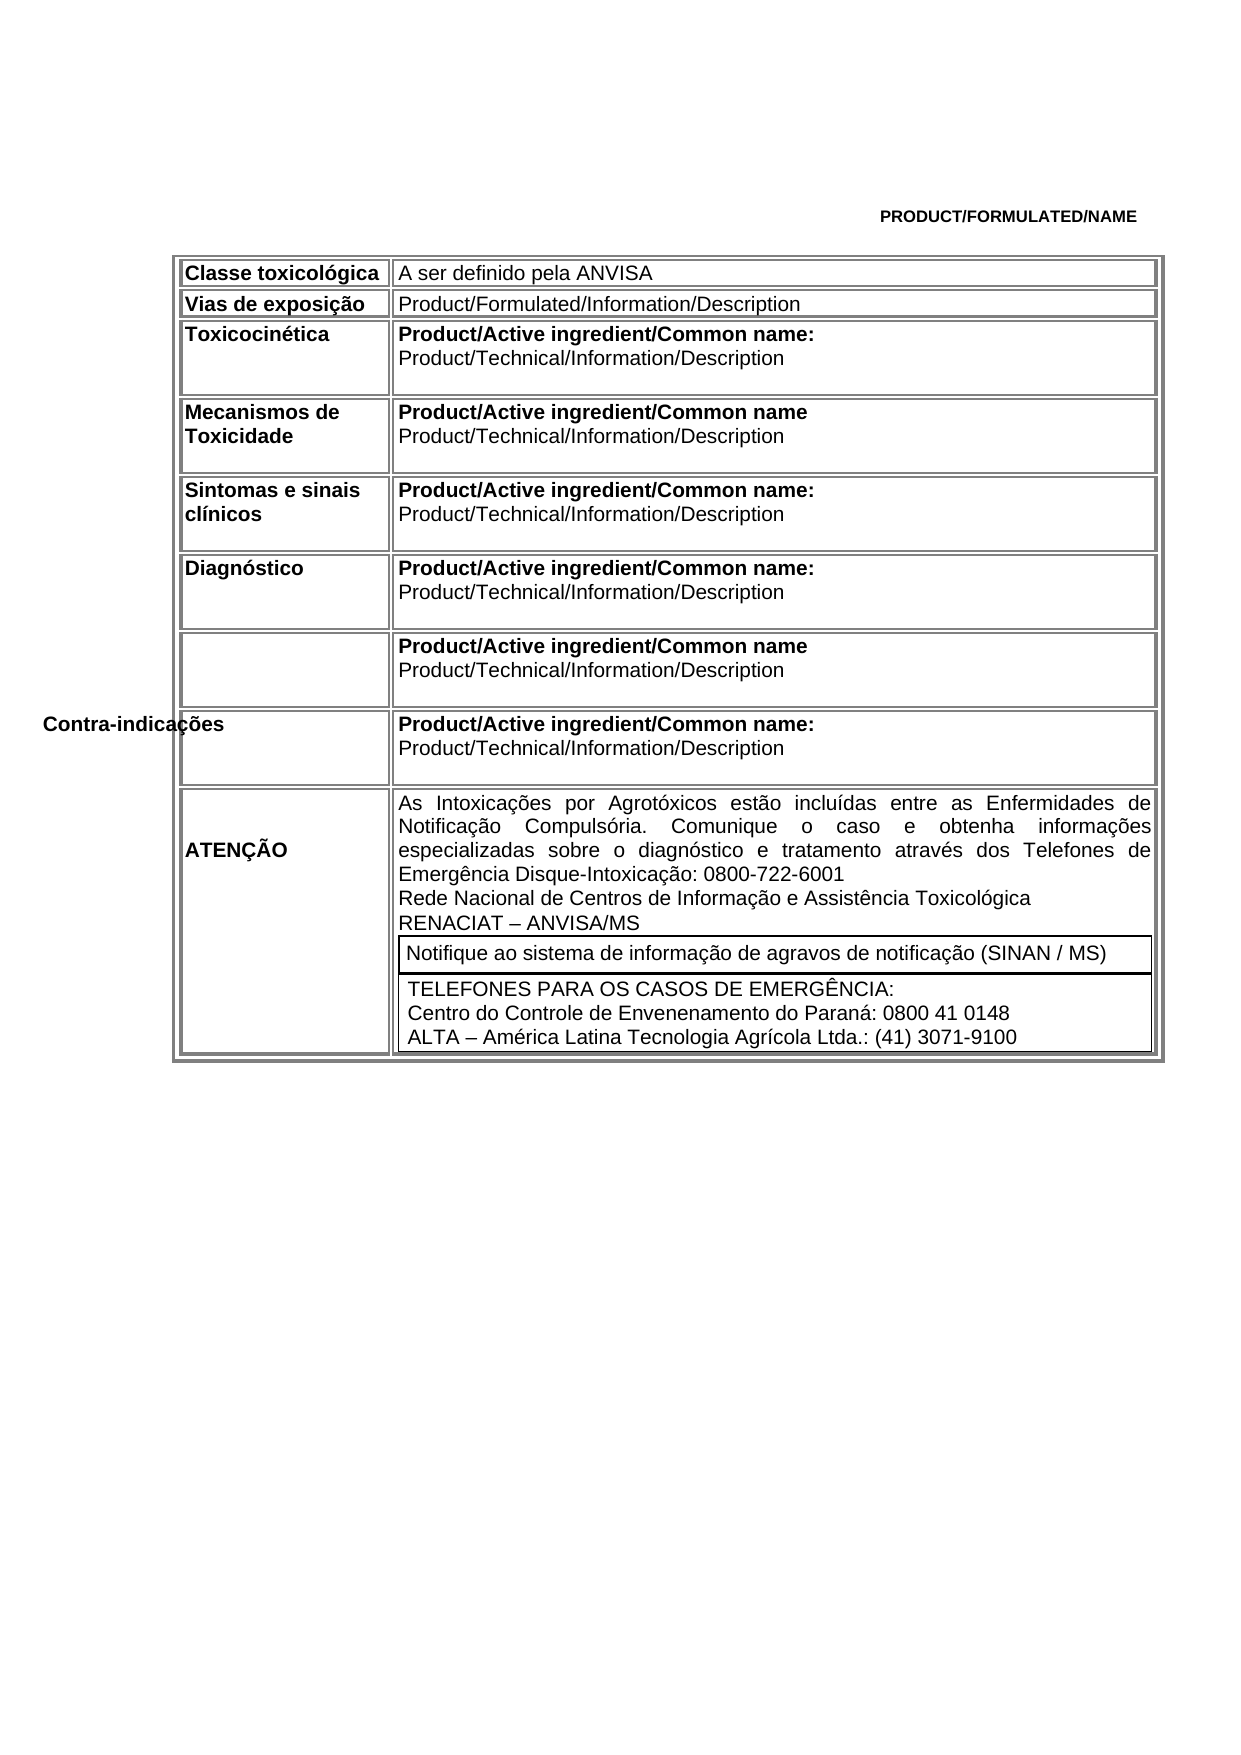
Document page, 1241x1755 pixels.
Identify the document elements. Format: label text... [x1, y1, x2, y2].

table_cell ATENÇÃO [183, 790, 388, 1052]
table_cell Toxicocinética [183, 322, 388, 393]
table_cell Diagnóstico [183, 556, 388, 628]
table_cell Product/Active ingredient/Common name Product/Technical/Information/Description [394, 634, 1154, 706]
table_cell Product/Active ingredient/Common name: Product/Technical/Information/Description [394, 712, 1154, 784]
table_cell Product/Active ingredient/Common name: Product/Technical/Information/Description [394, 478, 1154, 550]
table_cell Contra-indicações [183, 712, 388, 784]
table_cell Product/Active ingredient/Common name Product/Technical/Information/Description [394, 400, 1154, 472]
table_cell Vias de exposição [183, 291, 388, 315]
table_cell Classe toxicológica [183, 261, 388, 285]
table_cell As Intoxicações por Agrotóxicos estão incluídas entre as Enfermidades de Notificação Compulsória. Comunique o caso e obtenha informações especializadas sobre o diagnóstico e tratamento através dos Telefones de Emergência Disque-Intoxicação: 0800-722-6001 Rede Nacional de Centros de Informação e Assistência Toxicológica RENACIAT – ANVISA/MS Notifique ao sistema de informação de agravos de notificação (SINAN / MS) TELEFONES PARA OS CASOS DE EMERGÊNCIA: Centro do Controle de Envenenamento do Paraná: 0800 41 0148 ALTA – América Latina Tecnologia Agrícola Ltda.: (41) 3071-9100 [394, 790, 1154, 1052]
table_cell Product/Formulated/Information/Description [394, 291, 1154, 315]
table_cell Sintomas e sinais clínicos [183, 478, 388, 550]
table_cell Tratamento [183, 634, 388, 706]
table_cell Product/Active ingredient/Common name: Product/Technical/Information/Description [394, 322, 1154, 393]
table_cell Product/Active ingredient/Common name: Product/Technical/Information/Description [394, 556, 1154, 628]
table_cell Mecanismos de Toxicidade [183, 400, 388, 472]
table_cell A ser definido pela ANVISA [394, 261, 1154, 285]
